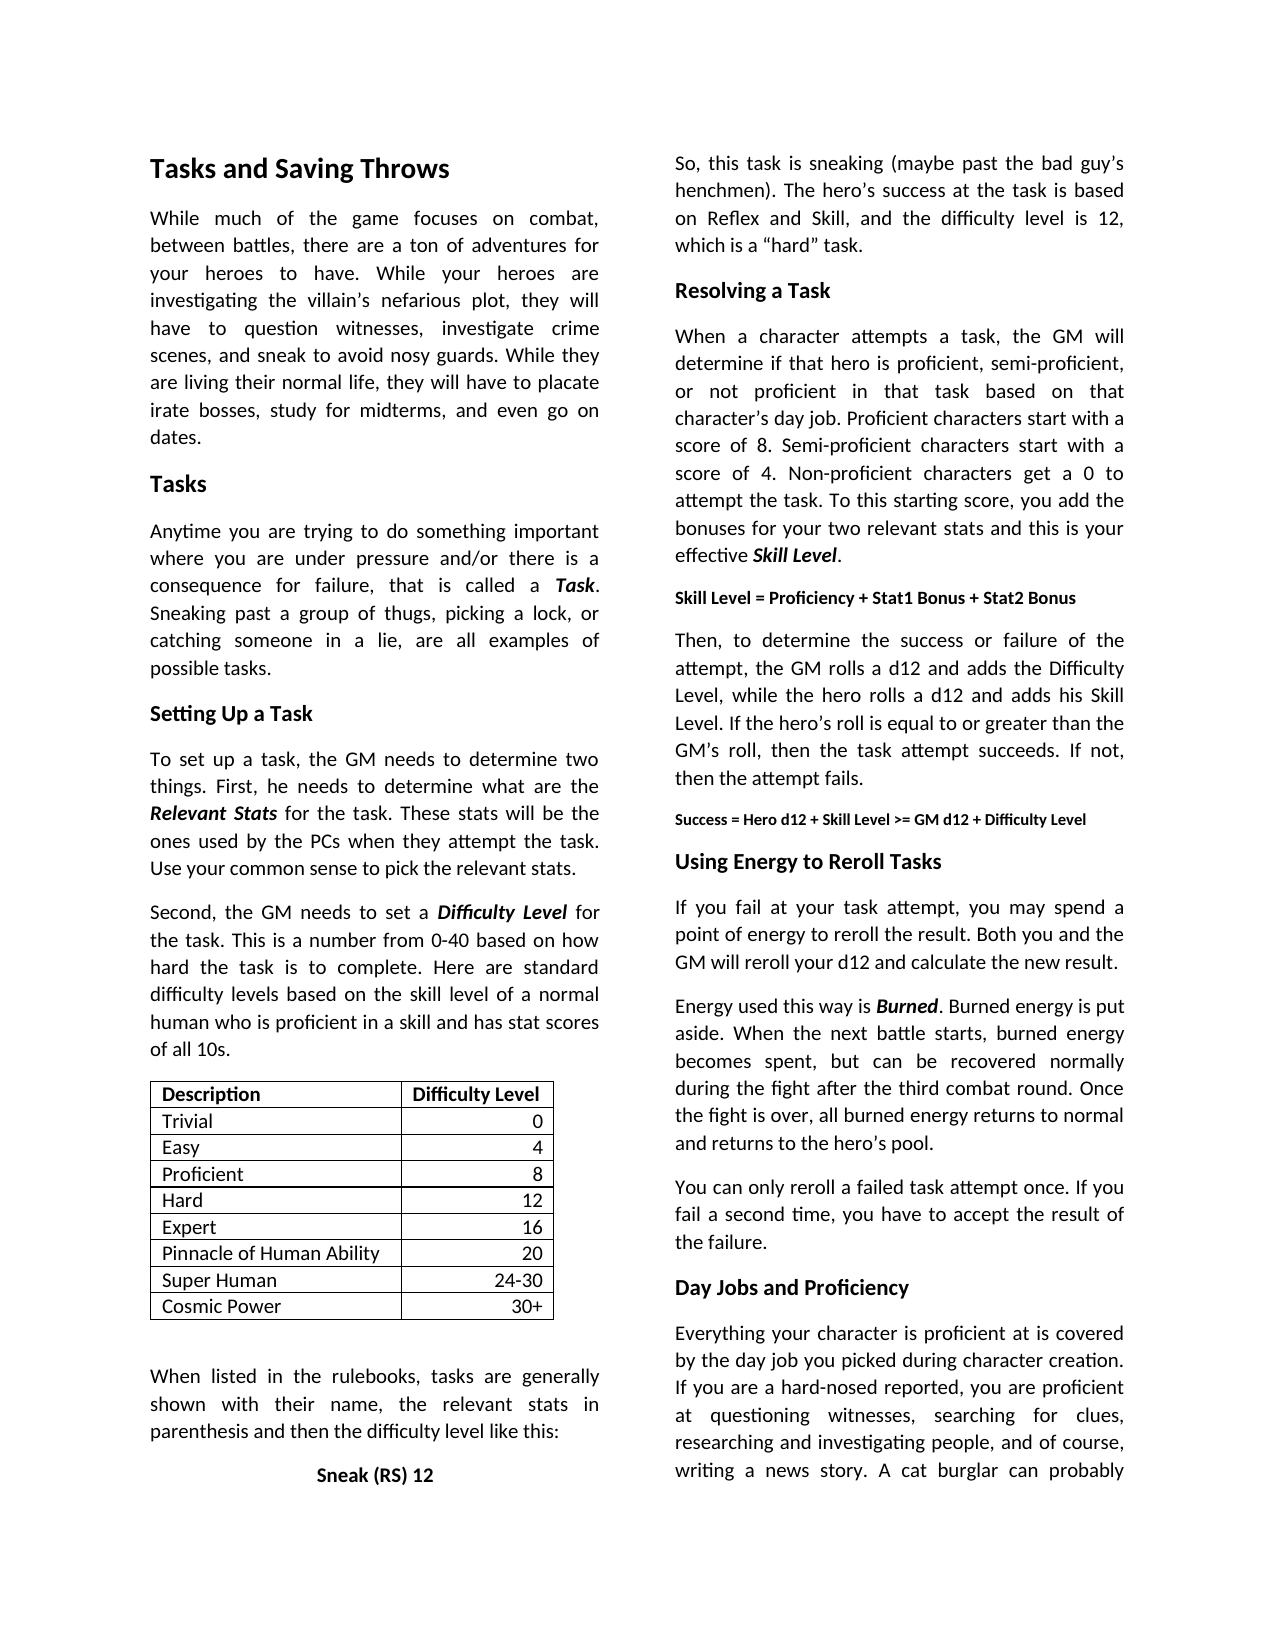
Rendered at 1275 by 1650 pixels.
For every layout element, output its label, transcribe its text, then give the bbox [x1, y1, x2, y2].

table_cell 30+ [402, 1293, 553, 1319]
text So, this task is sneaking (maybe past the bad guy’s henchmen). The hero’s success at the task is based on Reflex and Skill, and the difficulty level is 12, which is a “hard” task. [675, 150, 1125, 258]
text Energy used this way is Burned. Burned energy is put aside. When the next battle starts, burned energy becomes spent, but can be recovered normally during the fight after the third combat round. Once the fight is over, all burned energy returns to normal and returns to the hero’s pool. [675, 993, 1125, 1155]
text While much of the game focuses on combat, between battles, there are a ton of adventures for your heroes to have. While your heroes are investigating the villain’s nefarious plot, they will have to question witnesses, investigate crime scenes, and sneak to avoid nosy guards. While they are living their normal life, they will have to placate irate bosses, study for midterms, and even go on dates. [150, 205, 600, 450]
table_cell Expert [151, 1214, 401, 1239]
table_cell 4 [402, 1135, 553, 1160]
text Skill Level = Proficiency + Stat1 Bonus + Stat2 Bonus [675, 586, 1125, 609]
text Sneak (RS) 12 [150, 1463, 600, 1488]
table_cell 16 [402, 1214, 553, 1239]
text When listed in the rulebooks, tasks are generally shown with their name, the relevant stats in parenthesis and then the difficulty level like this: [150, 1364, 600, 1444]
text Anytime you are trying to do something important where you are under pressure and/or there is a consequence for failure, that is called a Task. Sneaking past a group of thugs, picking a lock, or catching someone in a lie, are all examples of possible tasks. [150, 518, 600, 680]
table_cell 8 [402, 1161, 553, 1186]
table_cell 0 [402, 1108, 553, 1133]
text Second, the GM needs to set a Difficulty Level for the task. This is a number from 0-40 based on how hard the task is to complete. Here are standard difficulty levels based on the skill level of a normal human who is proficient in a skill and has stat scores of all 10s. [150, 899, 600, 1062]
text You can only reroll a failed task attempt once. If you fail a second time, you have to accept the result of the failure. [675, 1174, 1125, 1254]
table_cell Pinnacle of Human Ability [151, 1240, 401, 1266]
text When a character attempts a task, the GM will determine if that hero is proficient, semi-proficient, or not proficient in that task based on that character’s day job. Proficient characters start with a score of 8. Semi-proficient characters start with a score of 4. Non-proficient characters get a 0 to attempt the task. To this starting score, you add the bonuses for your two relevant stats and this is your effective Skill Level. [675, 323, 1125, 568]
text Then, to determine the success or failure of the attempt, the GM rolls a d12 and adds the Difficulty Level, while the hero rolls a d12 and adds his Skill Level. If the hero’s roll is equal to or greater than the GM’s roll, then the task attempt succeeds. If not, then the attempt fails. [675, 628, 1125, 790]
text If you fail at your task attempt, you may spend a point of energy to reroll the result. Both you and the GM will reroll your d12 and calculate the new result. [675, 894, 1125, 974]
table_cell Super Human [151, 1267, 401, 1292]
table_cell 24-30 [402, 1267, 553, 1292]
table_cell 20 [402, 1240, 553, 1266]
table_header Difficulty Level [402, 1082, 553, 1107]
table_cell Easy [151, 1135, 401, 1160]
text Day Jobs and Proficiency [675, 1273, 1125, 1301]
text To set up a task, the GM needs to determine two things. First, he needs to determine what are the Relevant Stats for the task. These stats will be the ones used by the PCs when they attempt the task. Use your common sense to pick the relevant stats. [150, 746, 600, 881]
text Everything your character is proficient at is covered by the day job you picked during character creation. If you are a hard-nosed reported, you are proficient at questioning witnesses, searching for clues, researching and investigating people, and of course, writing a news story. A cat burglar can probably [675, 1320, 1125, 1482]
text Tasks and Saving Throws [150, 150, 600, 186]
table_cell Proficient [151, 1161, 401, 1186]
table_cell Hard [151, 1188, 401, 1213]
text Success = Hero d12 + Skill Level >= GM d12 + Difficulty Level [675, 809, 1125, 829]
text Resolving a Task [675, 276, 1125, 304]
table_header Description [151, 1082, 401, 1107]
table_cell 12 [402, 1188, 553, 1213]
table_cell Cosmic Power [151, 1293, 401, 1319]
text Tasks [150, 468, 600, 499]
text Using Energy to Reroll Tasks [675, 847, 1125, 875]
table_cell Trivial [151, 1108, 401, 1133]
text Setting Up a Task [150, 699, 600, 727]
